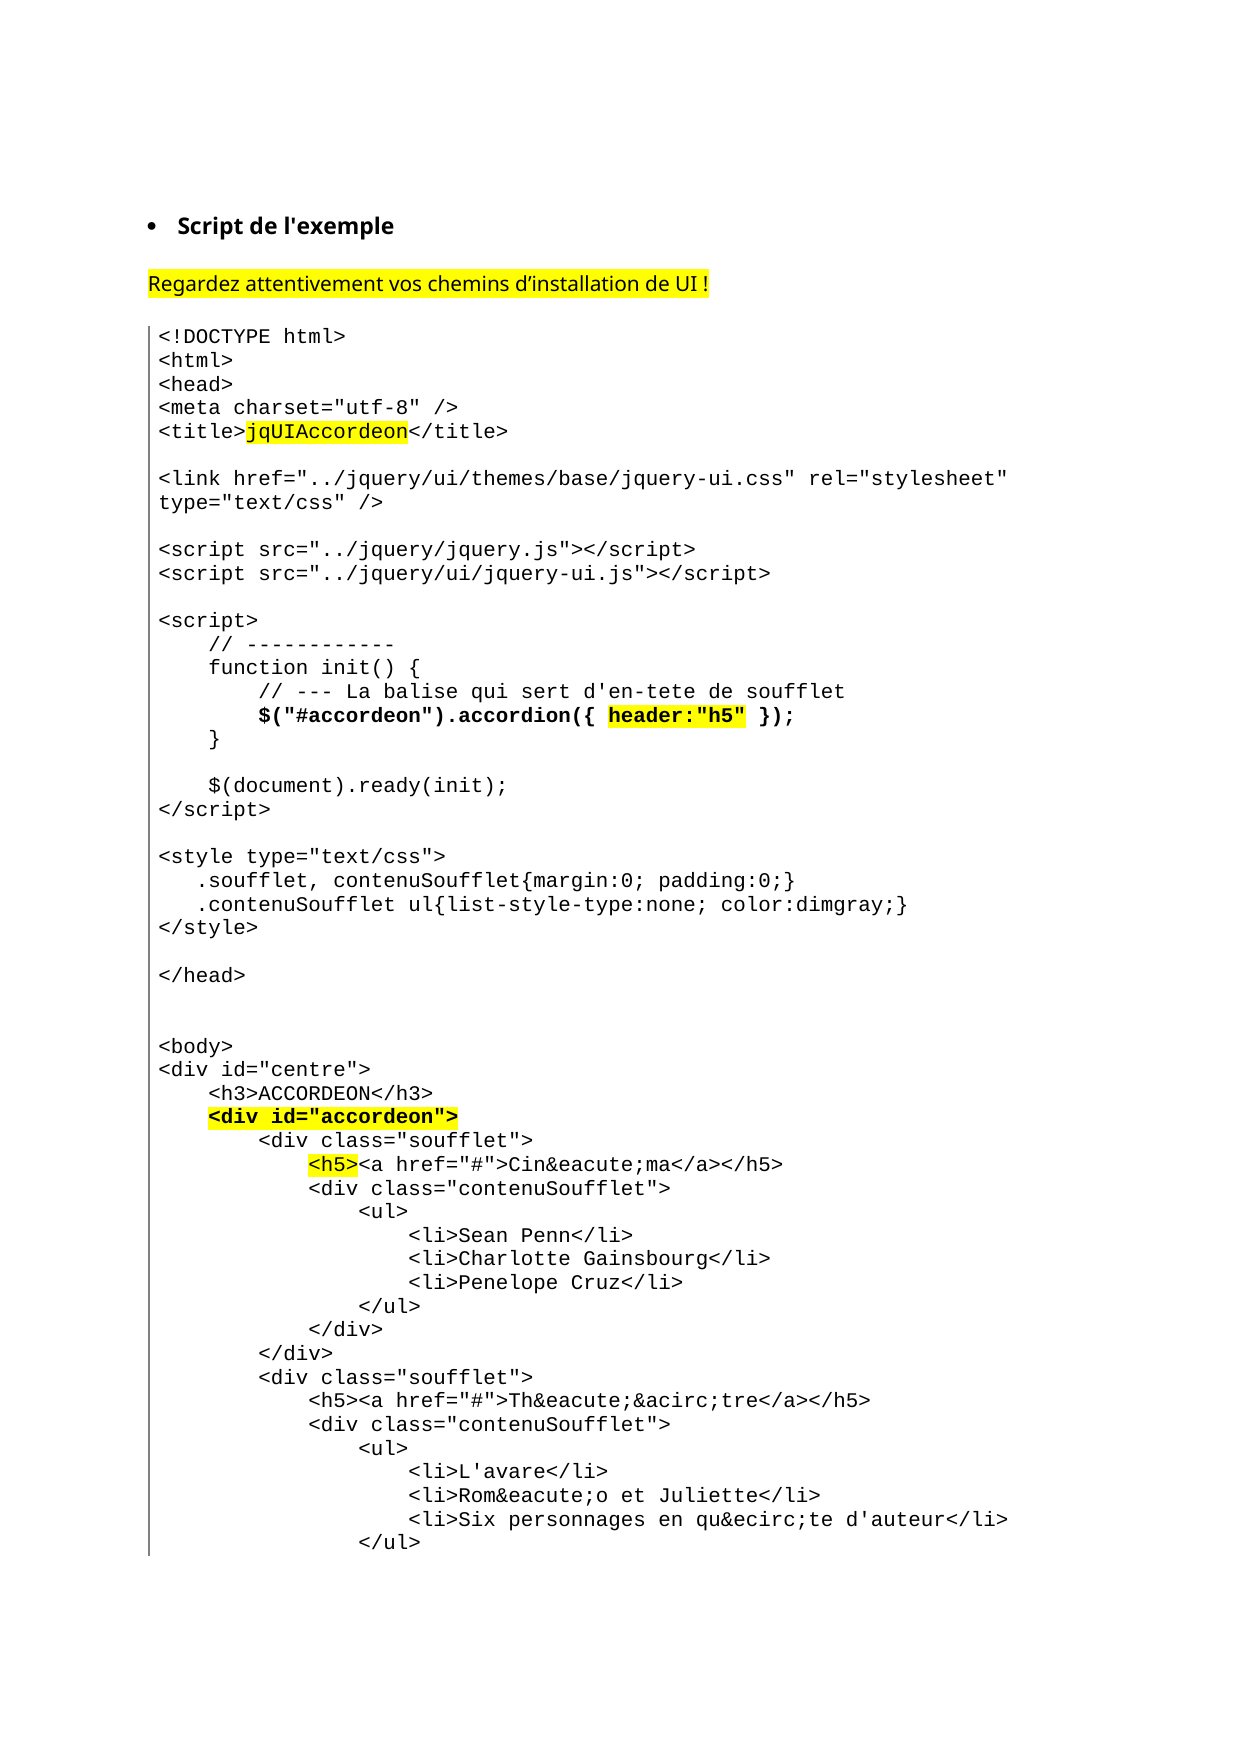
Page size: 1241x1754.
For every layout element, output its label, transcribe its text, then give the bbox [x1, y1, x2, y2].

list Script de l'exemple [148, 210, 1092, 241]
text </style> [150, 917, 1092, 941]
text </script> [150, 799, 1092, 823]
text <script> [150, 610, 1092, 634]
text <head> [150, 373, 1092, 397]
text </head> [150, 965, 1092, 988]
text <meta charset="utf-8" /> [150, 397, 1092, 421]
text <h5><a href="#">Cin&eacute;ma</a></h5> [150, 1154, 1092, 1177]
text <!DOCTYPE html> [150, 326, 1092, 350]
text <div id="centre"> [150, 1059, 1092, 1083]
text <li>Six personnages en qu&ecirc;te d'auteur</li> [150, 1508, 1092, 1532]
text function init() { [150, 657, 1092, 681]
text <style type="text/css"> [150, 846, 1092, 870]
text <div class="contenuSoufflet"> [150, 1177, 1092, 1201]
text </ul> [150, 1296, 1092, 1319]
text <li>Charlotte Gainsbourg</li> [150, 1248, 1092, 1272]
text <link href="../jquery/ui/themes/base/jquery-ui.css" rel="stylesheet" type="text/css" /> [150, 468, 1092, 515]
text <li>Rom&eacute;o et Juliette</li> [150, 1485, 1092, 1508]
text <div class="soufflet"> [150, 1367, 1092, 1390]
text <ul> [150, 1438, 1092, 1461]
text <html> [150, 350, 1092, 373]
text <div id="accordeon"> [150, 1107, 1092, 1130]
text <script src="../jquery/ui/jquery-ui.js"></script> [150, 563, 1092, 586]
text <h5><a href="#">Th&eacute;&acirc;tre</a></h5> [150, 1390, 1092, 1414]
text $(document).ready(init); [150, 776, 1092, 799]
text <title>jqUIAccordeon</title> [150, 421, 1092, 444]
text <h3>ACCORDEON</h3> [150, 1083, 1092, 1107]
text </div> [150, 1343, 1092, 1367]
text // ------------ [150, 634, 1092, 657]
text <div class="soufflet"> [150, 1130, 1092, 1154]
text .soufflet, contenuSoufflet{margin:0; padding:0;} [150, 870, 1092, 894]
text <script src="../jquery/jquery.js"></script> [150, 539, 1092, 563]
text <div class="contenuSoufflet"> [150, 1414, 1092, 1438]
text <li>Penelope Cruz</li> [150, 1272, 1092, 1296]
text <ul> [150, 1201, 1092, 1225]
text } [150, 728, 1092, 752]
text </ul> [150, 1532, 1092, 1556]
text <li>L'avare</li> [150, 1461, 1092, 1485]
text // --- La balise qui sert d'en-tete de soufflet [150, 681, 1092, 704]
text $("#accordeon").accordion({ header:"h5" }); [150, 704, 1092, 728]
text </div> [150, 1319, 1092, 1343]
text Regardez attentivement vos chemins d’installation de UI ! [148, 269, 1092, 298]
text <body> [150, 1036, 1092, 1059]
text <li>Sean Penn</li> [150, 1225, 1092, 1248]
text .contenuSoufflet ul{list-style-type:none; color:dimgray;} [150, 894, 1092, 917]
